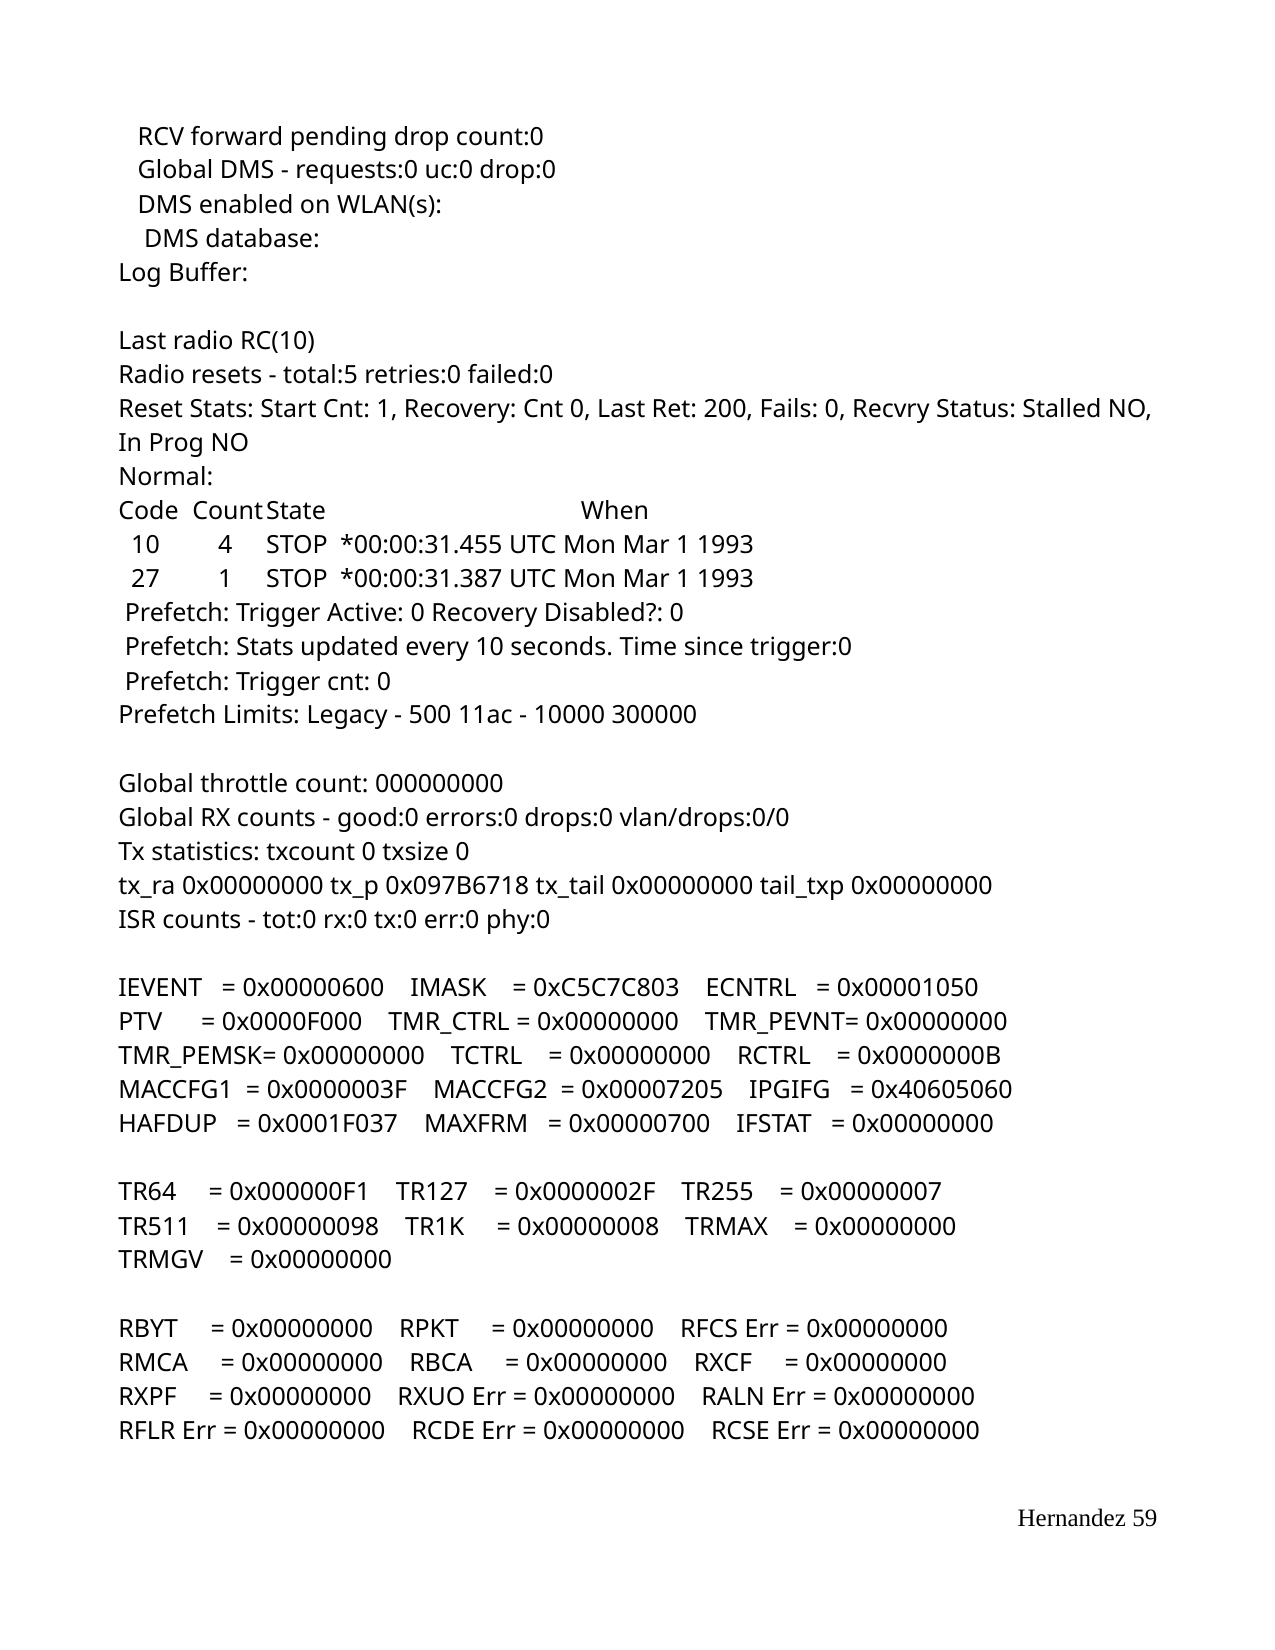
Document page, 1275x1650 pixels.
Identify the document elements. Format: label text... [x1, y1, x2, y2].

text RCV forward pending drop count:0 [118, 118, 1157, 152]
text RBYT = 0x00000000 RPKT = 0x00000000 RFCS Err = 0x00000000 [118, 1310, 1157, 1344]
text 10 4 STOP *00:00:31.455 UTC Mon Mar 1 1993 [118, 527, 1157, 561]
text TR64 = 0x000000F1 TR127 = 0x0000002F TR255 = 0x00000007 [118, 1174, 1157, 1208]
text DMS database: [118, 220, 1157, 254]
text Global RX counts - good:0 errors:0 drops:0 vlan/drops:0/0 [118, 799, 1157, 833]
text RFLR Err = 0x00000000 RCDE Err = 0x00000000 RCSE Err = 0x00000000 [118, 1412, 1157, 1447]
text TMR_PEMSK= 0x00000000 TCTRL = 0x00000000 RCTRL = 0x0000000B [118, 1038, 1157, 1072]
text Prefetch: Trigger Active: 0 Recovery Disabled?: 0 [118, 595, 1157, 629]
text ISR counts - tot:0 rx:0 tx:0 err:0 phy:0 [118, 902, 1157, 936]
text Prefetch Limits: Legacy - 500 11ac - 10000 300000 [118, 697, 1157, 731]
text Log Buffer: [118, 254, 1157, 288]
text MACCFG1 = 0x0000003F MACCFG2 = 0x00007205 IPGIFG = 0x40605060 [118, 1072, 1157, 1106]
text Global throttle count: 000000000 [118, 765, 1157, 799]
text TR511 = 0x00000098 TR1K = 0x00000008 TRMAX = 0x00000000 [118, 1208, 1157, 1242]
text Code Count State When [118, 493, 1157, 527]
text RXPF = 0x00000000 RXUO Err = 0x00000000 RALN Err = 0x00000000 [118, 1378, 1157, 1412]
text 27 1 STOP *00:00:31.387 UTC Mon Mar 1 1993 [118, 561, 1157, 595]
text PTV = 0x0000F000 TMR_CTRL = 0x00000000 TMR_PEVNT= 0x00000000 [118, 1004, 1157, 1038]
text Normal: [118, 459, 1157, 493]
text HAFDUP = 0x0001F037 MAXFRM = 0x00000700 IFSTAT = 0x00000000 [118, 1106, 1157, 1140]
text Global DMS - requests:0 uc:0 drop:0 [118, 152, 1157, 186]
text Tx statistics: txcount 0 txsize 0 [118, 833, 1157, 867]
text Prefetch: Trigger cnt: 0 [118, 663, 1157, 697]
text Last radio RC(10) [118, 322, 1157, 357]
text TRMGV = 0x00000000 [118, 1242, 1157, 1276]
text Prefetch: Stats updated every 10 seconds. Time since trigger:0 [118, 629, 1157, 663]
text Reset Stats: Start Cnt: 1, Recovery: Cnt 0, Last Ret: 200, Fails: 0, Recvry Status: Stalled NO, In Prog NO [118, 391, 1157, 459]
text Radio resets - total:5 retries:0 failed:0 [118, 357, 1157, 391]
text DMS enabled on WLAN(s): [118, 186, 1157, 220]
text tx_ra 0x00000000 tx_p 0x097B6718 tx_tail 0x00000000 tail_txp 0x00000000 [118, 867, 1157, 902]
text RMCA = 0x00000000 RBCA = 0x00000000 RXCF = 0x00000000 [118, 1344, 1157, 1378]
text IEVENT = 0x00000600 IMASK = 0xC5C7C803 ECNTRL = 0x00001050 [118, 970, 1157, 1004]
